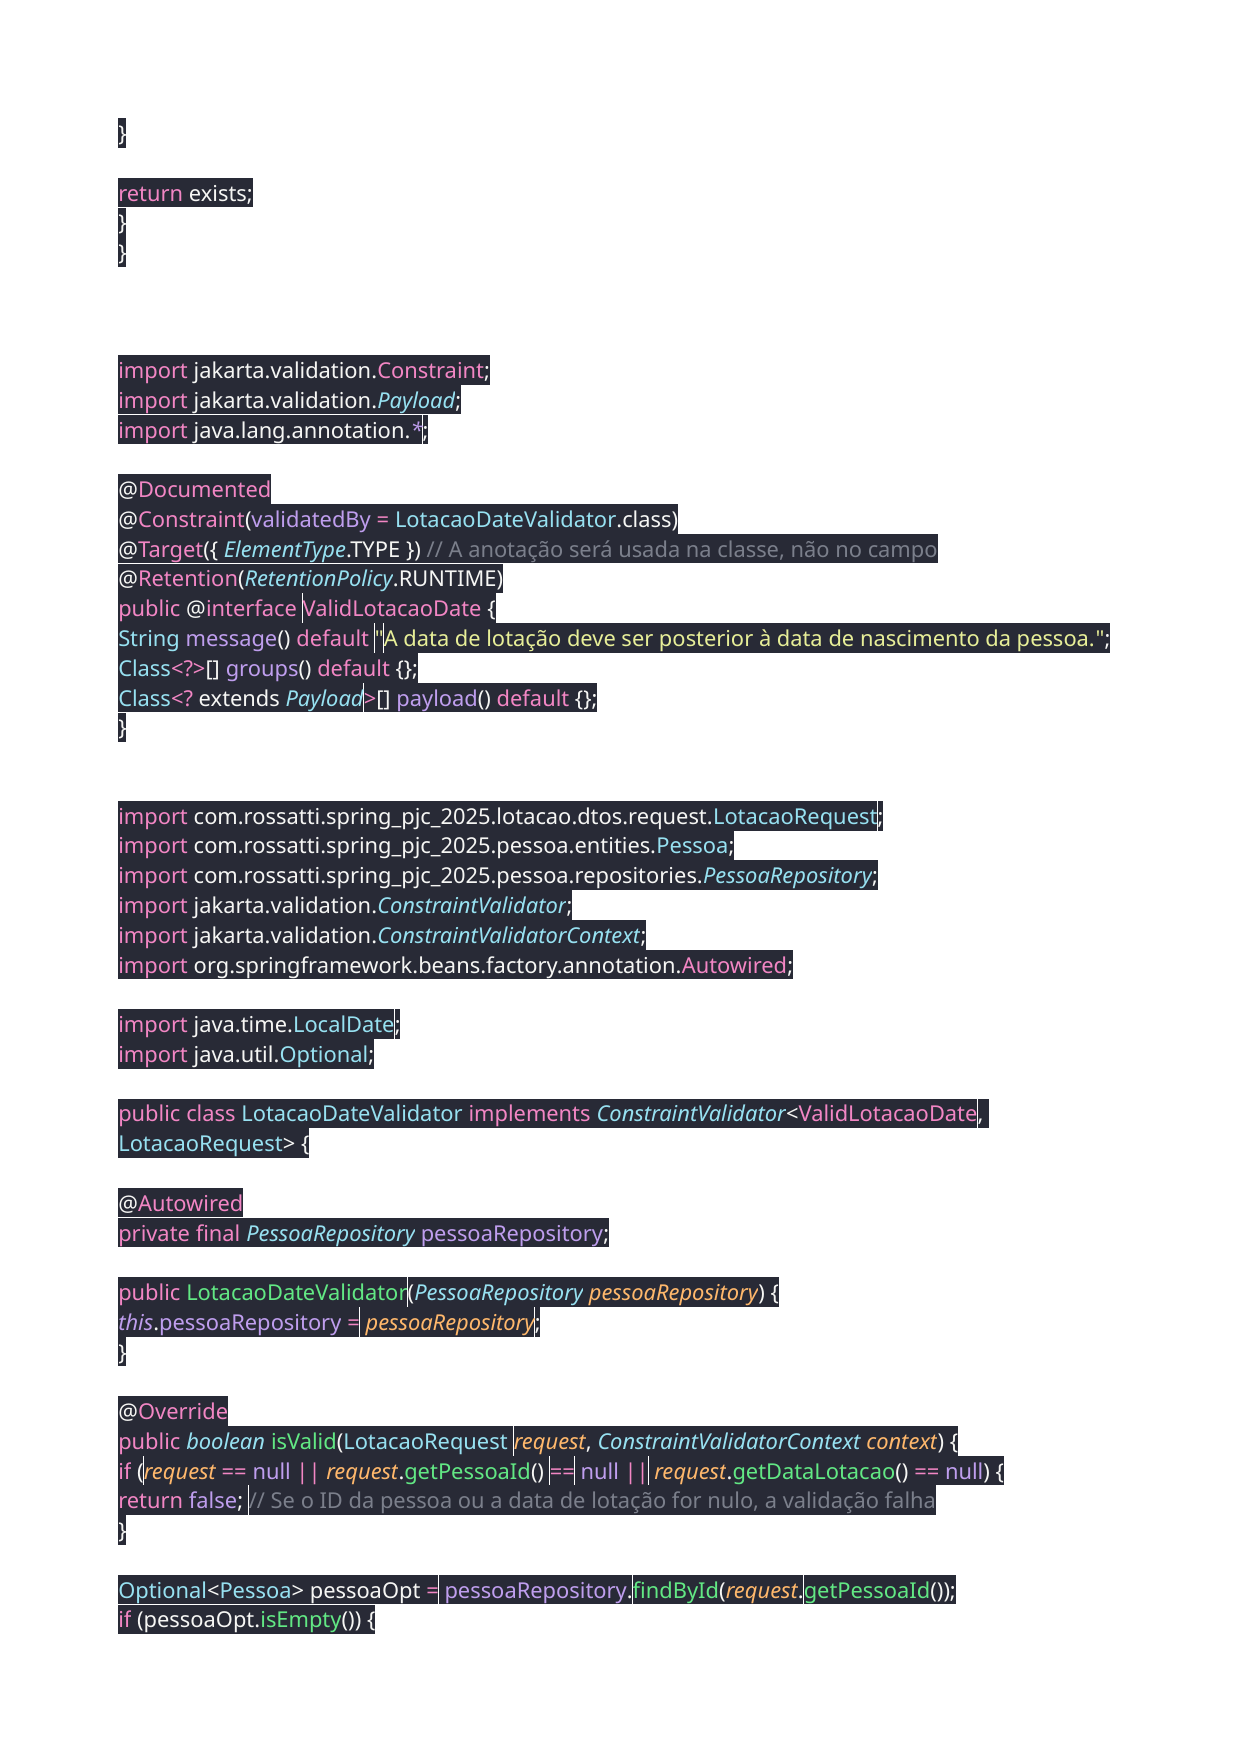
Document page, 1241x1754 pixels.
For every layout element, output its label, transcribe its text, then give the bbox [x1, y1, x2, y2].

text Class<?>[] groups() default {}; [118, 653, 1122, 683]
text public @interface ValidLotacaoDate { [118, 593, 1122, 623]
text if (pessoaOpt.isEmpty()) { [118, 1604, 1122, 1634]
text public LotacaoDateValidator(PessoaRepository pessoaRepository) { [118, 1277, 1122, 1307]
text String message() default "A data de lotação deve ser posterior à data de nascimento da pessoa."; [118, 623, 1122, 653]
text import java.util.Optional; [118, 1039, 1122, 1069]
text import com.rossatti.spring_pjc_2025.pessoa.repositories.PessoaRepository; [118, 860, 1122, 890]
text import java.lang.annotation.*; [118, 414, 1122, 444]
text if (request == null || request.getPessoaId() == null || request.getDataLotacao() == null) { [118, 1456, 1122, 1485]
text import java.time.LocalDate; [118, 1009, 1122, 1039]
text import com.rossatti.spring_pjc_2025.lotacao.dtos.request.LotacaoRequest; [118, 801, 1122, 831]
text import jakarta.validation.ConstraintValidatorContext; [118, 920, 1122, 950]
text return exists; [118, 178, 1122, 207]
text import jakarta.validation.Payload; [118, 385, 1122, 414]
text import com.rossatti.spring_pjc_2025.pessoa.entities.Pessoa; [118, 831, 1122, 860]
text public boolean isValid(LotacaoRequest request, ConstraintValidatorContext context) { [118, 1426, 1122, 1456]
text } [118, 1337, 1122, 1366]
text import org.springframework.beans.factory.annotation.Autowired; [118, 950, 1122, 979]
text this.pessoaRepository = pessoaRepository; [118, 1307, 1122, 1337]
text @Retention(RetentionPolicy.RUNTIME) [118, 563, 1122, 593]
text @Constraint(validatedBy = LotacaoDateValidator.class) [118, 504, 1122, 534]
text @Documented [118, 474, 1122, 504]
text Optional<Pessoa> pessoaOpt = pessoaRepository.findById(request.getPessoaId()); [118, 1575, 1122, 1604]
text } [118, 1515, 1122, 1545]
text } [118, 237, 1122, 267]
text import jakarta.validation.Constraint; [118, 355, 1122, 385]
text public class LotacaoDateValidator implements ConstraintValidator<ValidLotacaoDate, LotacaoRequest> { [118, 1098, 1122, 1158]
text } [118, 118, 1122, 148]
text return false; // Se o ID da pessoa ou a data de lotação for nulo, a validação falha [118, 1485, 1122, 1515]
text @Autowired [118, 1188, 1122, 1217]
text @Target({ ElementType.TYPE }) // A anotação será usada na classe, não no campo [118, 534, 1122, 563]
text Class<? extends Payload>[] payload() default {}; [118, 683, 1122, 712]
text @Override [118, 1396, 1122, 1426]
text } [118, 712, 1122, 742]
text } [118, 207, 1122, 237]
text private final PessoaRepository pessoaRepository; [118, 1217, 1122, 1247]
text import jakarta.validation.ConstraintValidator; [118, 890, 1122, 920]
